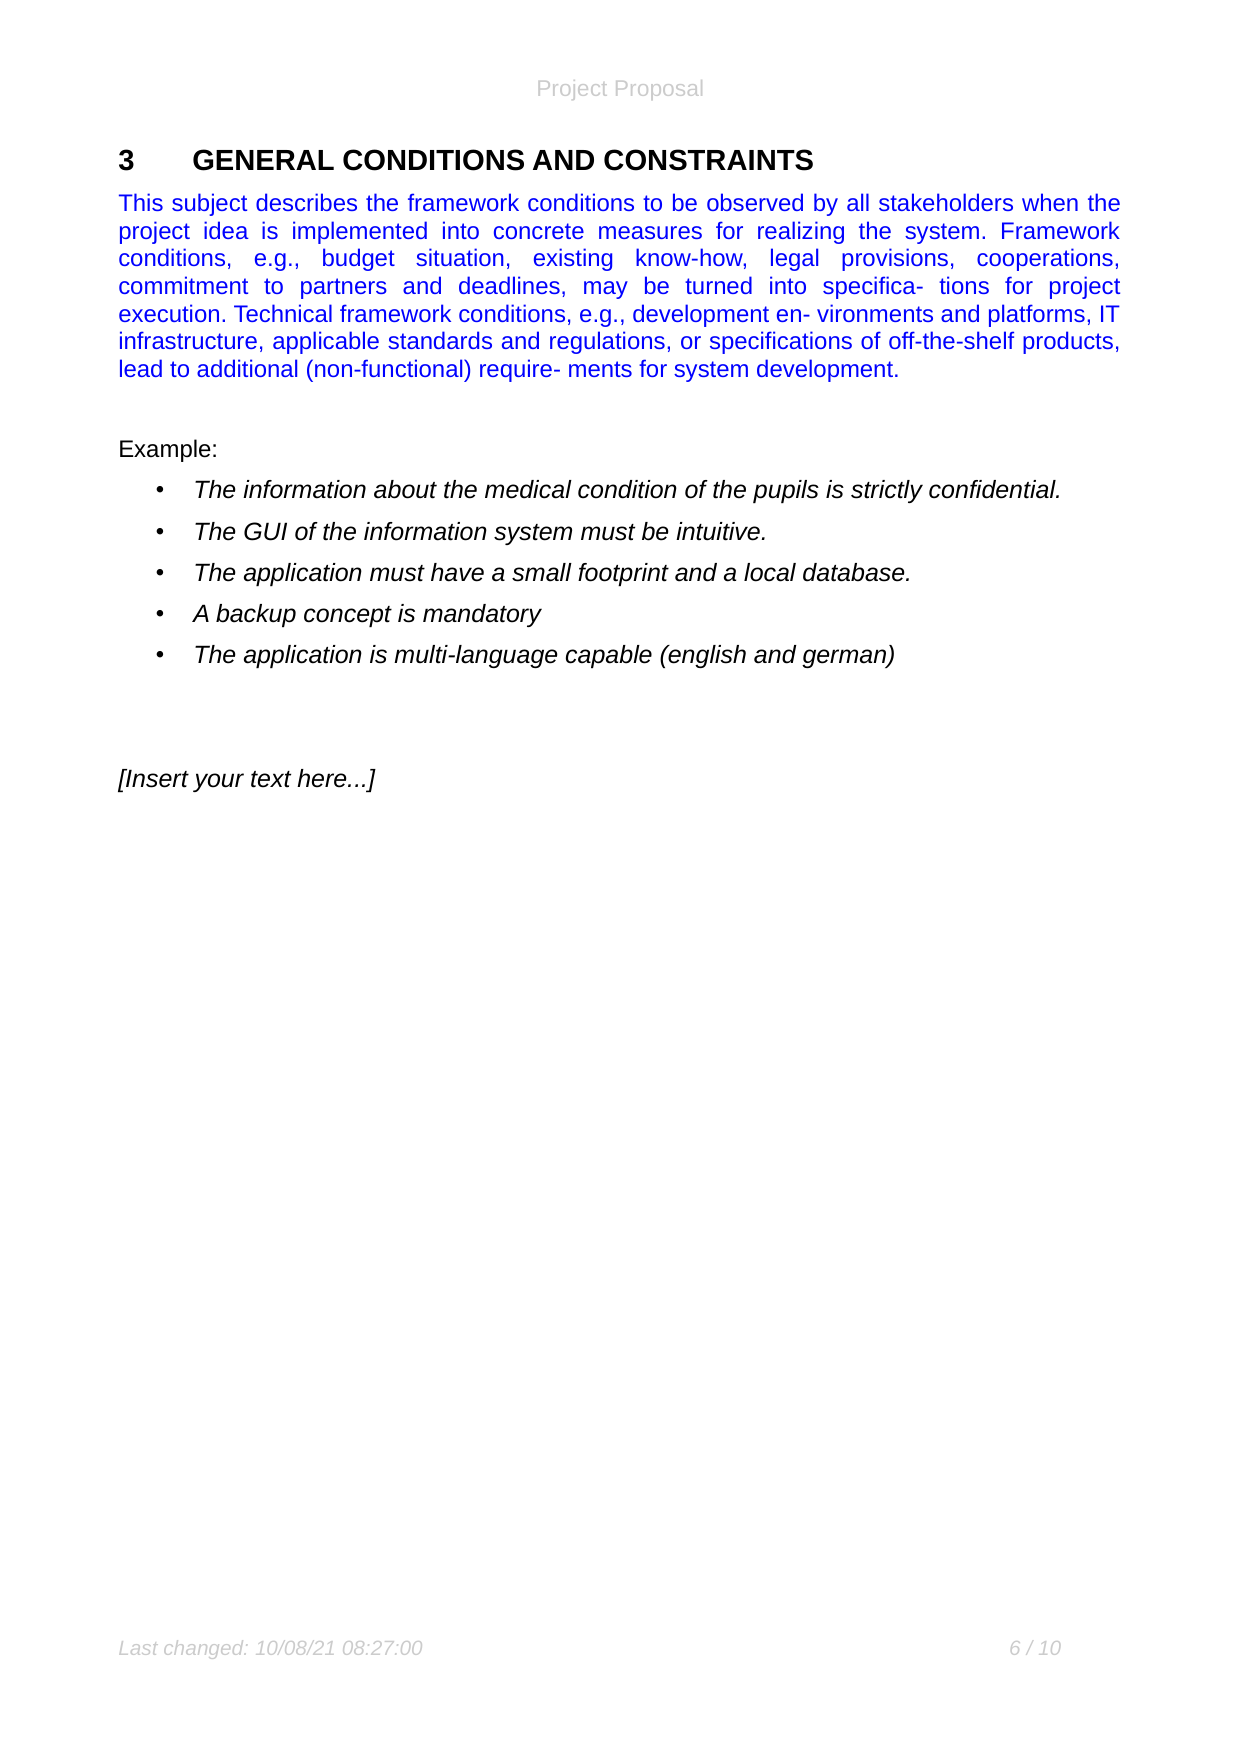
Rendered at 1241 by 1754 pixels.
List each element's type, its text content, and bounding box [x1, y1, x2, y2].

list The information about the medical condition of the pupils is strictly confidential. [156, 475, 1122, 504]
text This subject describes the framework conditions to be observed by all stakeholders when the project idea is implemented into concrete measures for realizing the system. Framework conditions, e.g., budget situation, existing know-how, legal provisions, cooperations, commitment to partners and deadlines, may be turned into specifica- tions for project execution. Technical framework conditions, e.g., development en- vironments and platforms, IT infrastructure, applicable standards and regulations, or specifications of off-the-shelf products, lead to additional (non-functional) require- ments for system development. [118, 189, 1122, 382]
subtitle General Conditions and Constraints [118, 143, 1122, 177]
text Example: [118, 435, 1122, 463]
list The GUI of the information system must be intuitive. [156, 516, 1122, 545]
list A backup concept is mandatory [156, 599, 1122, 628]
list The application is multi-language capable (english and german) [156, 641, 1122, 669]
text [Insert your text here...] [118, 764, 1122, 793]
list The application must have a small footprint and a local database. [156, 558, 1122, 587]
